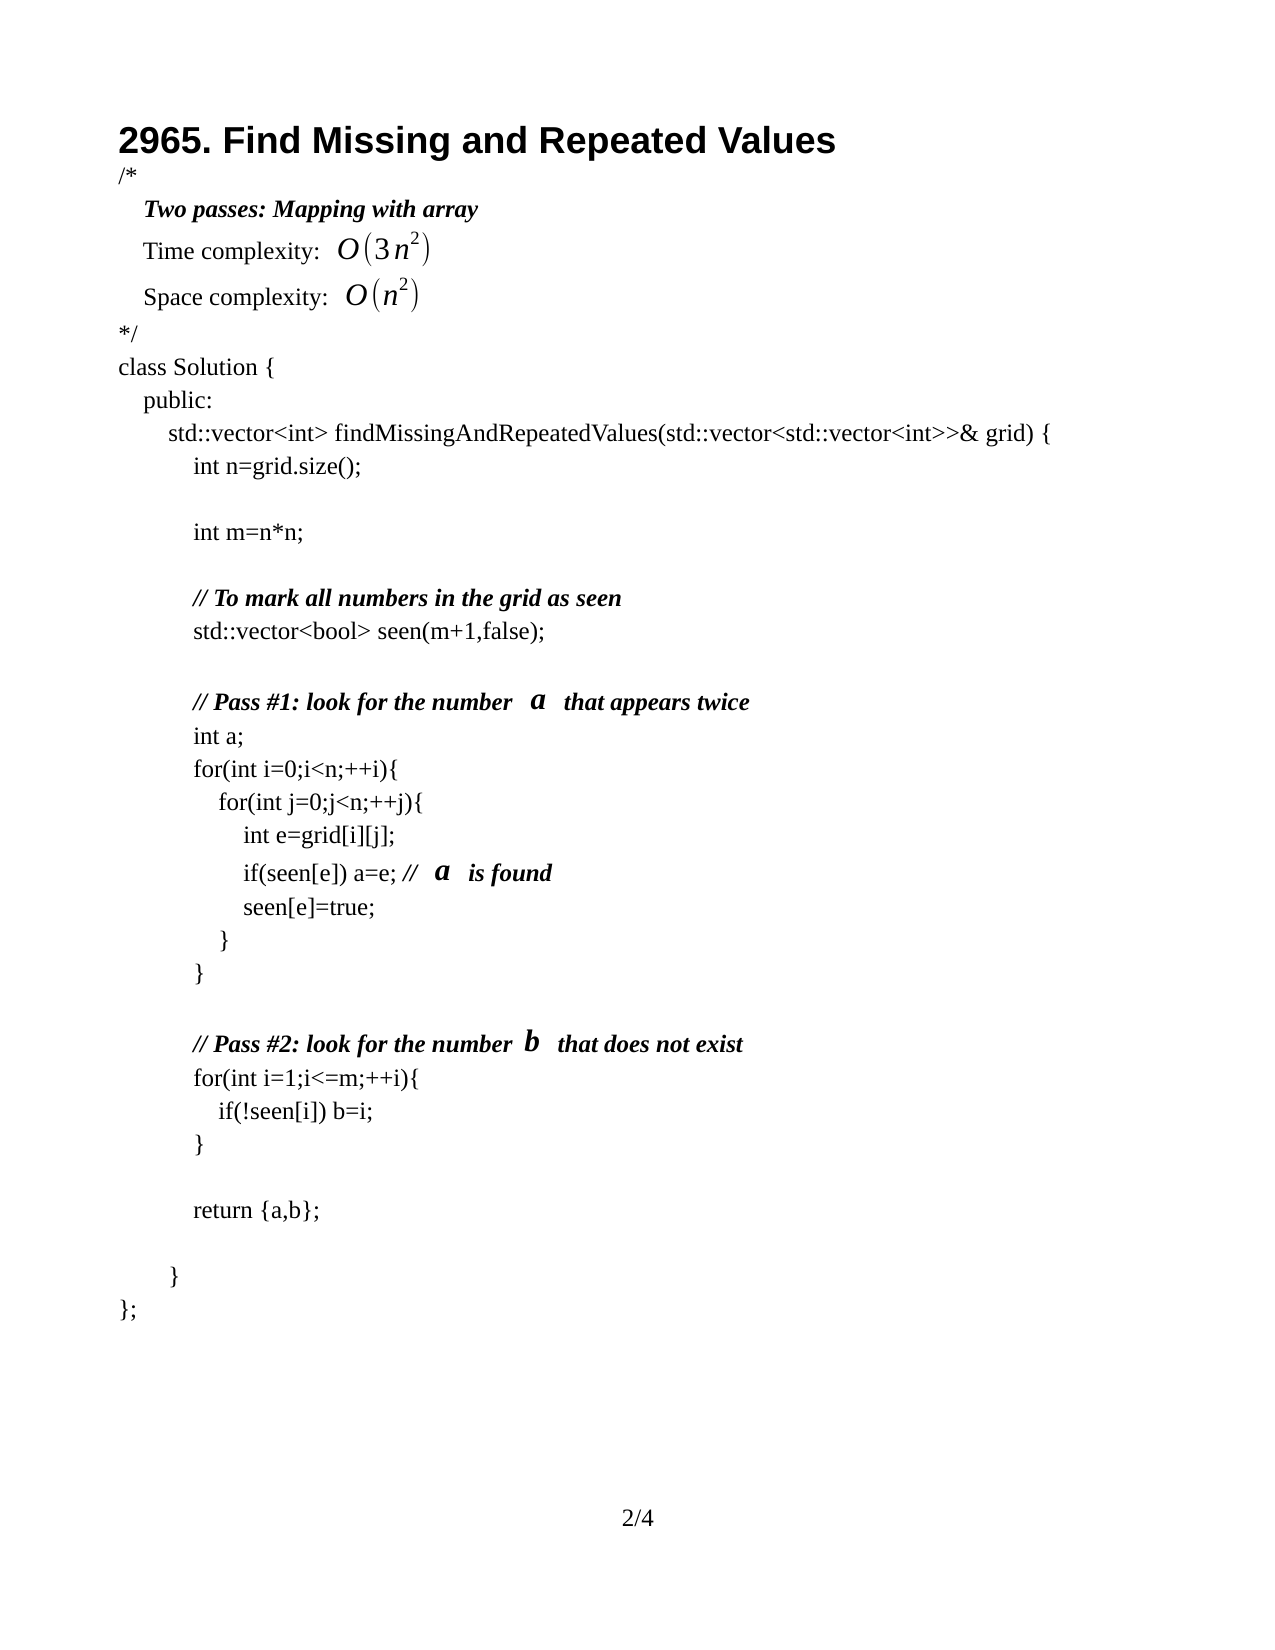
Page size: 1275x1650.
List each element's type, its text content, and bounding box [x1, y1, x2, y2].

text return {a,b}; [118, 1195, 1157, 1224]
text int n=grid.size(); [118, 451, 1157, 479]
text // Pass #2: look for the number that does not exist [118, 1024, 1157, 1059]
text /* [118, 161, 1157, 190]
text public: [118, 385, 1157, 413]
text Two passes: Mapping with array [118, 194, 1157, 223]
text for(int j=0;j<n;++j){ [118, 787, 1157, 816]
text if(!seen[i]) b=i; [118, 1096, 1157, 1125]
text seen[e]=true; [118, 892, 1157, 921]
text int m=n*n; [118, 517, 1157, 546]
text int a; [118, 721, 1157, 750]
text int e=grid[i][j]; [118, 820, 1157, 849]
text for(int i=0;i<n;++i){ [118, 754, 1157, 783]
text Time complexity: [118, 227, 1157, 269]
text } [118, 1129, 1157, 1158]
text for(int i=1;i<=m;++i){ [118, 1063, 1157, 1092]
text if(seen[e]) a=e; // is found [118, 853, 1157, 888]
text } [118, 1261, 1157, 1290]
text std::vector<bool> seen(m+1,false); [118, 616, 1157, 645]
text } [118, 958, 1157, 987]
text */ [118, 319, 1157, 347]
text } [118, 925, 1157, 954]
subtitle 2965. Find Missing and Repeated Values [118, 118, 1157, 161]
text Space complexity: [118, 273, 1157, 314]
text std::vector<int> findMissingAndRepeatedValues(std::vector<std::vector<int>>& grid) { [118, 418, 1157, 447]
text }; [118, 1294, 1157, 1323]
text class Solution { [118, 352, 1157, 381]
text // Pass #1: look for the number that appears twice [118, 682, 1157, 717]
text // To mark all numbers in the grid as seen [118, 583, 1157, 612]
